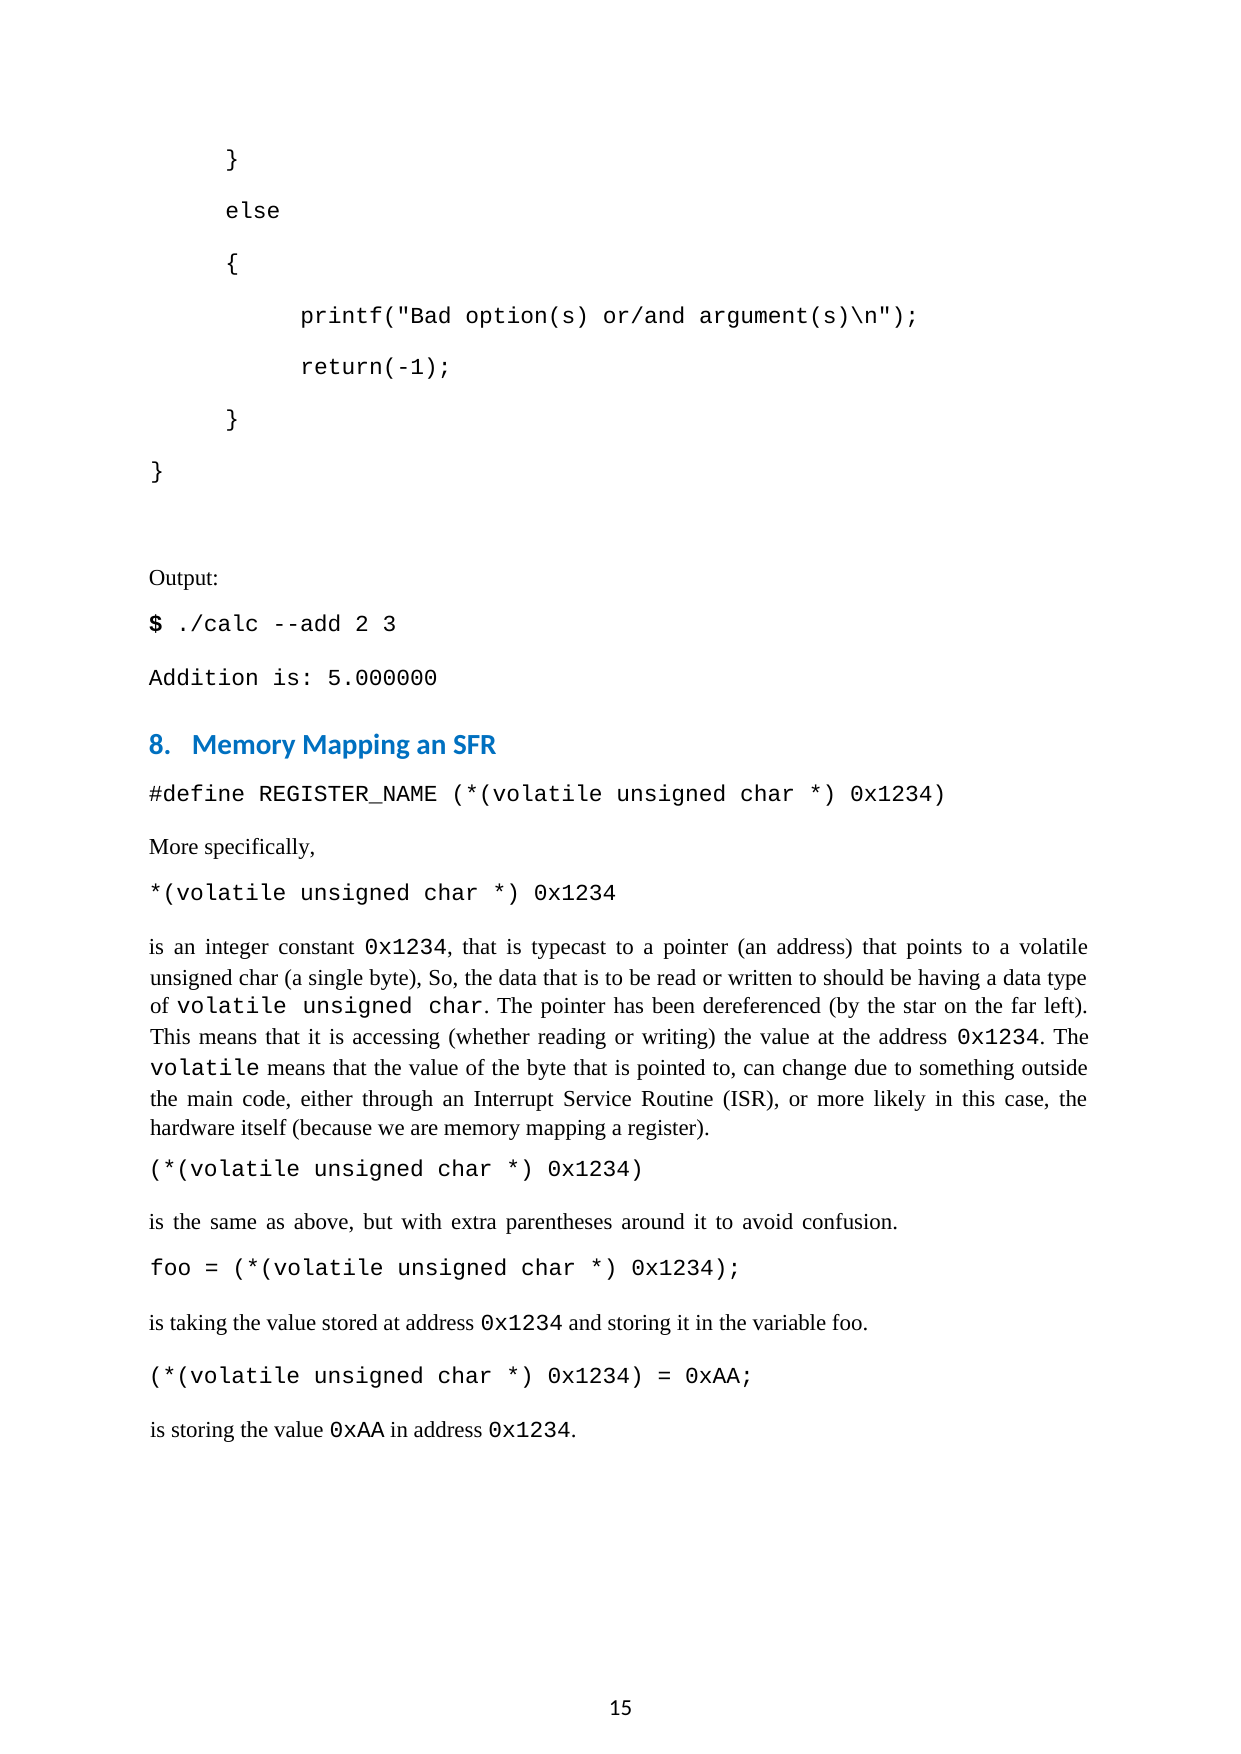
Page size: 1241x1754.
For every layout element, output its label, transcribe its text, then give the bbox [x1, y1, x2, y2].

text printf("Bad option(s) or/and argument(s)\n"); return(-1); [150, 304, 1096, 381]
text $ ./calc --add 2 3 [149, 612, 1073, 638]
text } [150, 460, 1096, 486]
text else [150, 199, 1096, 225]
text is the same as above, but with extra parentheses around it to avoid confusion. foo = (*(volatile unsigned char *) 0x1234); [149, 1208, 899, 1283]
text Addition is: 5.000000 [149, 666, 1073, 692]
text #define REGISTER_NAME (*(volatile unsigned char *) 0x1234) [149, 782, 1073, 808]
text is taking the value stored at address 0x1234 and storing it in the variable foo. [149, 1309, 1089, 1337]
text (*(volatile unsigned char *) 0x1234) = 0xAA; is storing the value 0xAA in address 0x1234. [149, 1365, 770, 1445]
text { [150, 252, 1096, 278]
text Output: [149, 564, 1089, 591]
text *(volatile unsigned char *) 0x1234 [149, 881, 1073, 907]
text More specifically, [149, 833, 1089, 859]
subtitle Memory Mapping an SFR [149, 726, 1090, 762]
text (*(volatile unsigned char *) 0x1234) [149, 1157, 1073, 1183]
text } [150, 408, 1096, 433]
text is an integer constant 0x1234, that is typecast to a pointer (an address) that points to a volatile unsigned char (a single byte), So, the data that is to be read or written to should be having a data type of volatile unsigned char. The pointer has been dereferenced (by the star on the far left). This means that it is accessing (whether reading or writing) the value at the address 0x1234. The volatile means that the value of the byte that is pointed to, can change due to something outside the main code, either through an Interrupt Service Routine (ISR), or more likely in this case, the hardware itself (because we are memory mapping a register). [149, 933, 1089, 1140]
text } [150, 147, 1096, 173]
